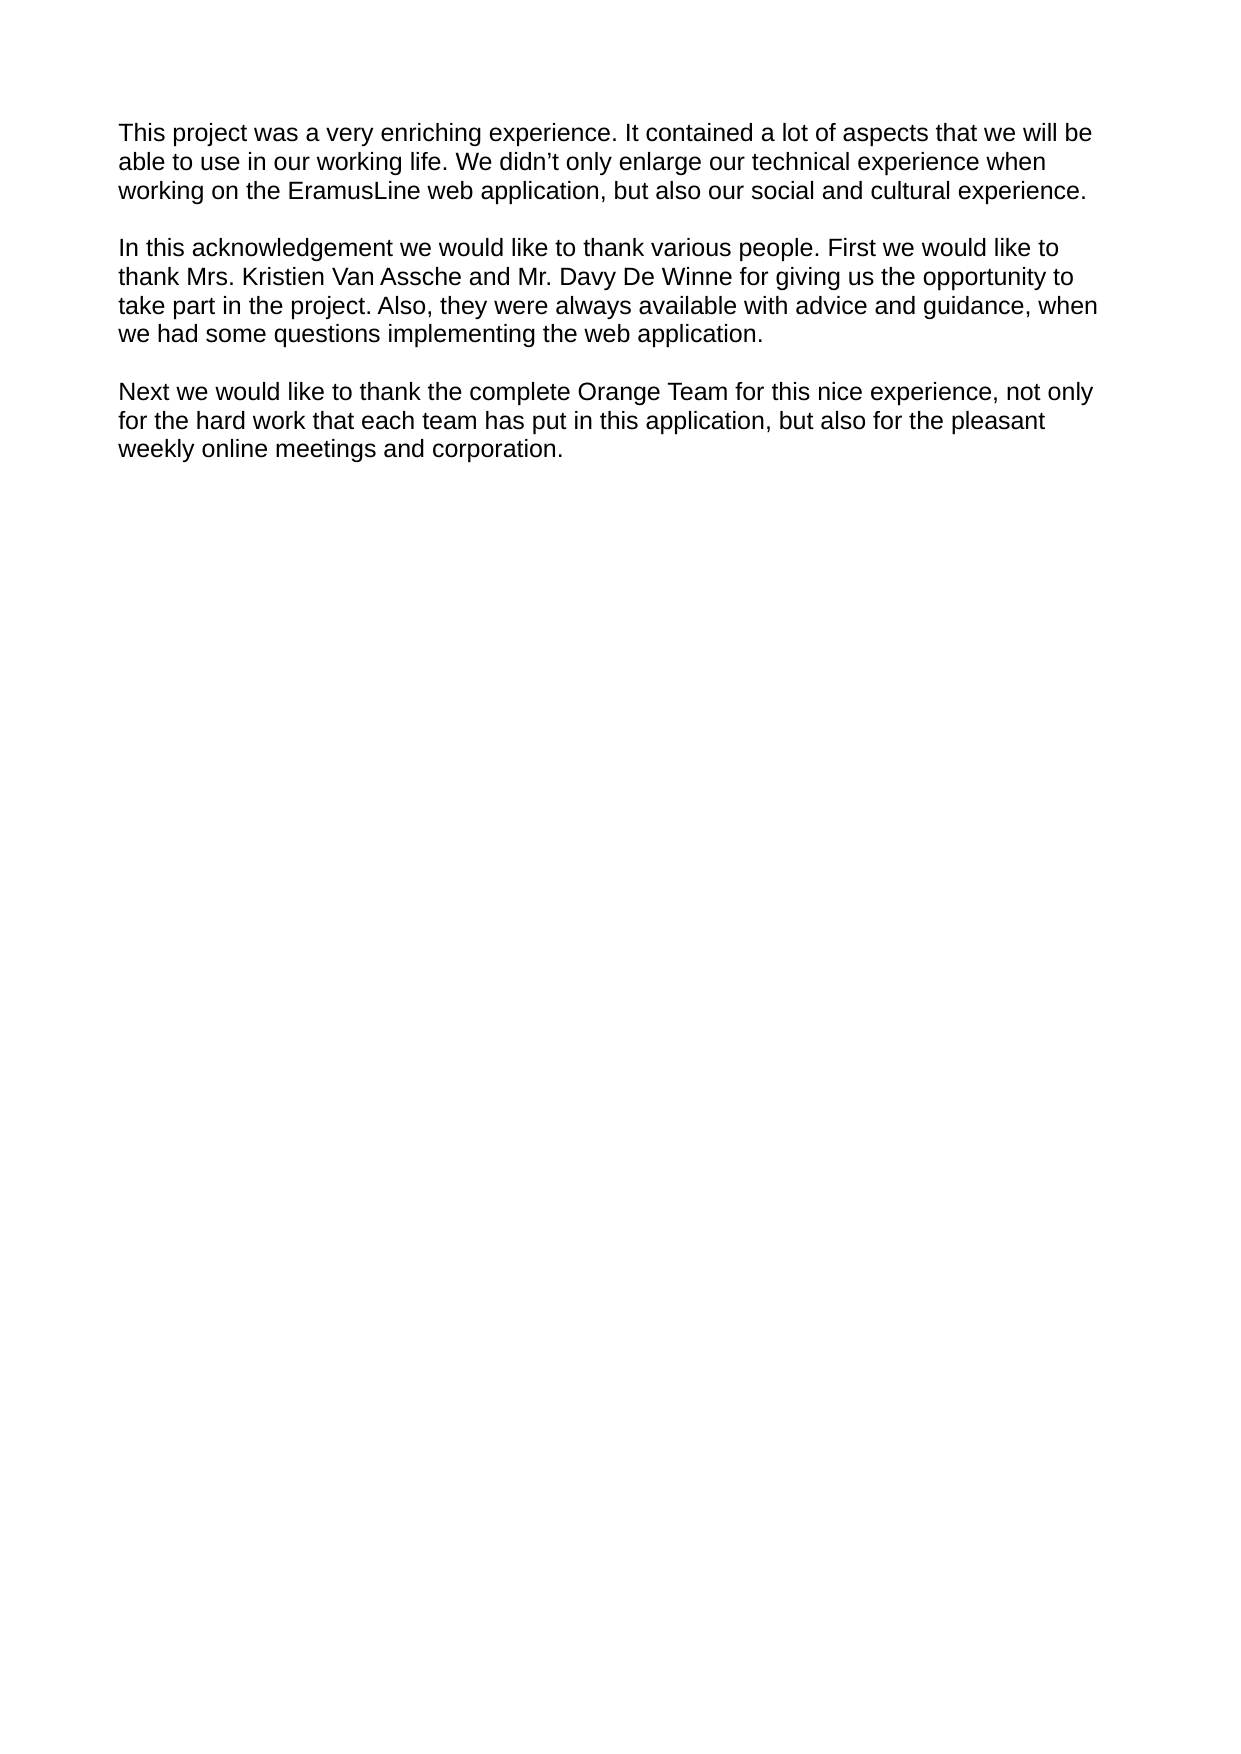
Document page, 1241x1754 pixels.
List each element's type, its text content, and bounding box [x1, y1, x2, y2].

text This project was a very enriching experience. It contained a lot of aspects that we will be able to use in our working life. We didn’t only enlarge our technical experience when working on the EramusLine web application, but also our social and cultural experience. In this acknowledgement we would like to thank various people. First we would like to thank Mrs. Kristien Van Assche and Mr. Davy De Winne for giving us the opportunity to take part in the project. Also, they were always available with advice and guidance, when we had some questions implementing the web application. Next we would like to thank the complete Orange Team for this nice experience, not only for the hard work that each team has put in this application, but also for the pleasant weekly online meetings and corporation. [118, 118, 1122, 463]
